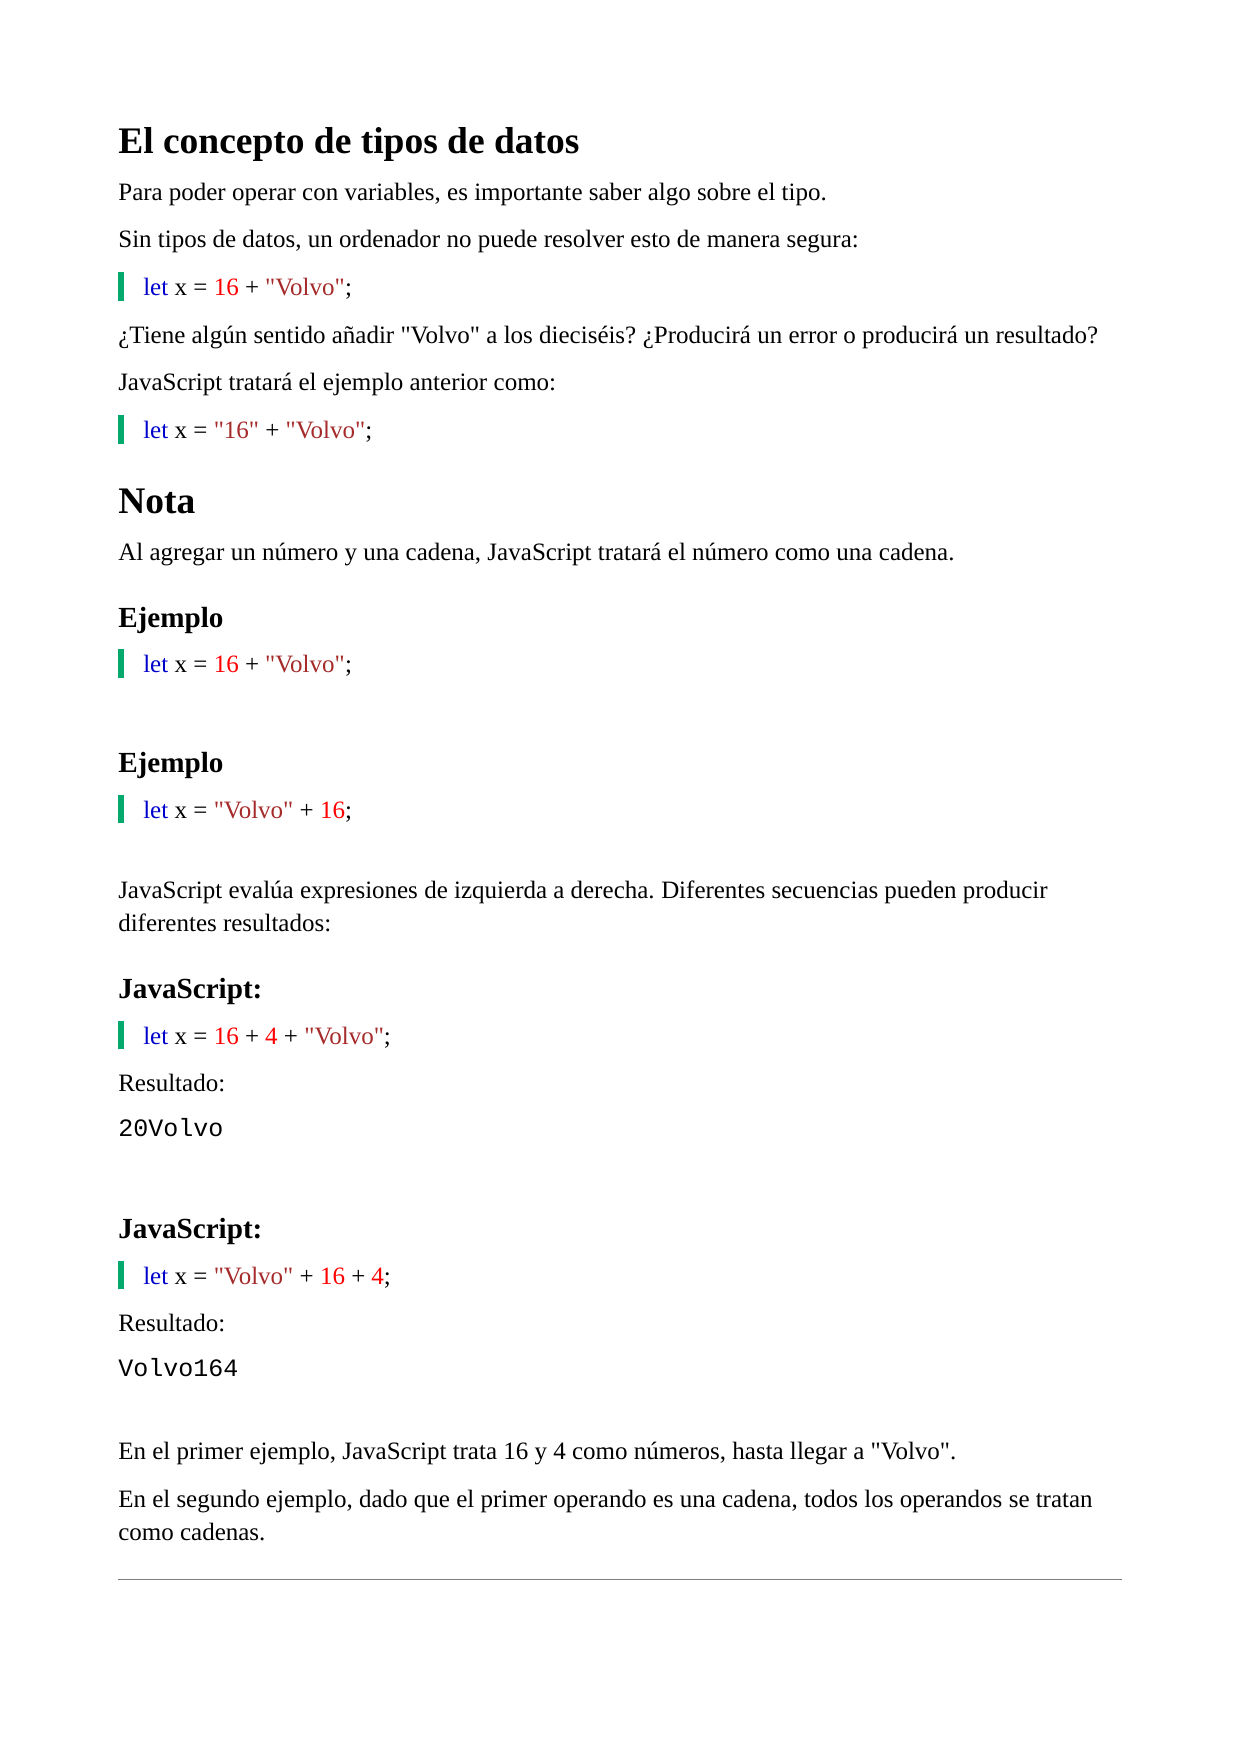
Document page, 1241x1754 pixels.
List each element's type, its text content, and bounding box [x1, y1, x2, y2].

text JavaScript tratará el ejemplo anterior como: [118, 367, 1122, 396]
text Sin tipos de datos, un ordenador no puede resolver esto de manera segura: [118, 224, 1122, 253]
text let x = "Volvo" + 16; [124, 795, 1122, 823]
text Para poder operar con variables, es importante saber algo sobre el tipo. [118, 177, 1122, 206]
text En el segundo ejemplo, dado que el primer operando es una cadena, todos los operandos se tratan como cadenas. [118, 1484, 1122, 1546]
text Volvo164 [118, 1356, 1122, 1384]
text 20Volvo [118, 1116, 1122, 1144]
text Resultado: [118, 1308, 1122, 1337]
text let x = 16 + 4 + "Volvo"; [124, 1021, 1122, 1049]
text Al agregar un número y una cadena, JavaScript tratará el número como una cadena. [118, 537, 1122, 566]
subtitle Nota [118, 478, 1122, 521]
subtitle JavaScript: [118, 972, 1122, 1005]
text let x = 16 + "Volvo"; [124, 649, 1122, 678]
subtitle Ejemplo [118, 746, 1122, 779]
text En el primer ejemplo, JavaScript trata 16 y 4 como números, hasta llegar a "Volvo". [118, 1436, 1122, 1465]
text Resultado: [118, 1068, 1122, 1097]
text let x = 16 + "Volvo"; [124, 272, 1122, 301]
text let x = "Volvo" + 16 + 4; [124, 1261, 1122, 1289]
text ¿Tiene algún sentido añadir "Volvo" a los dieciséis? ¿Producirá un error o producirá un resultado? [118, 320, 1122, 348]
subtitle JavaScript: [118, 1212, 1122, 1245]
text let x = "16" + "Volvo"; [124, 415, 1122, 444]
subtitle Ejemplo [118, 600, 1122, 634]
text JavaScript evalúa expresiones de izquierda a derecha. Diferentes secuencias pueden producir diferentes resultados: [118, 875, 1122, 937]
subtitle El concepto de tipos de datos [118, 118, 1122, 161]
